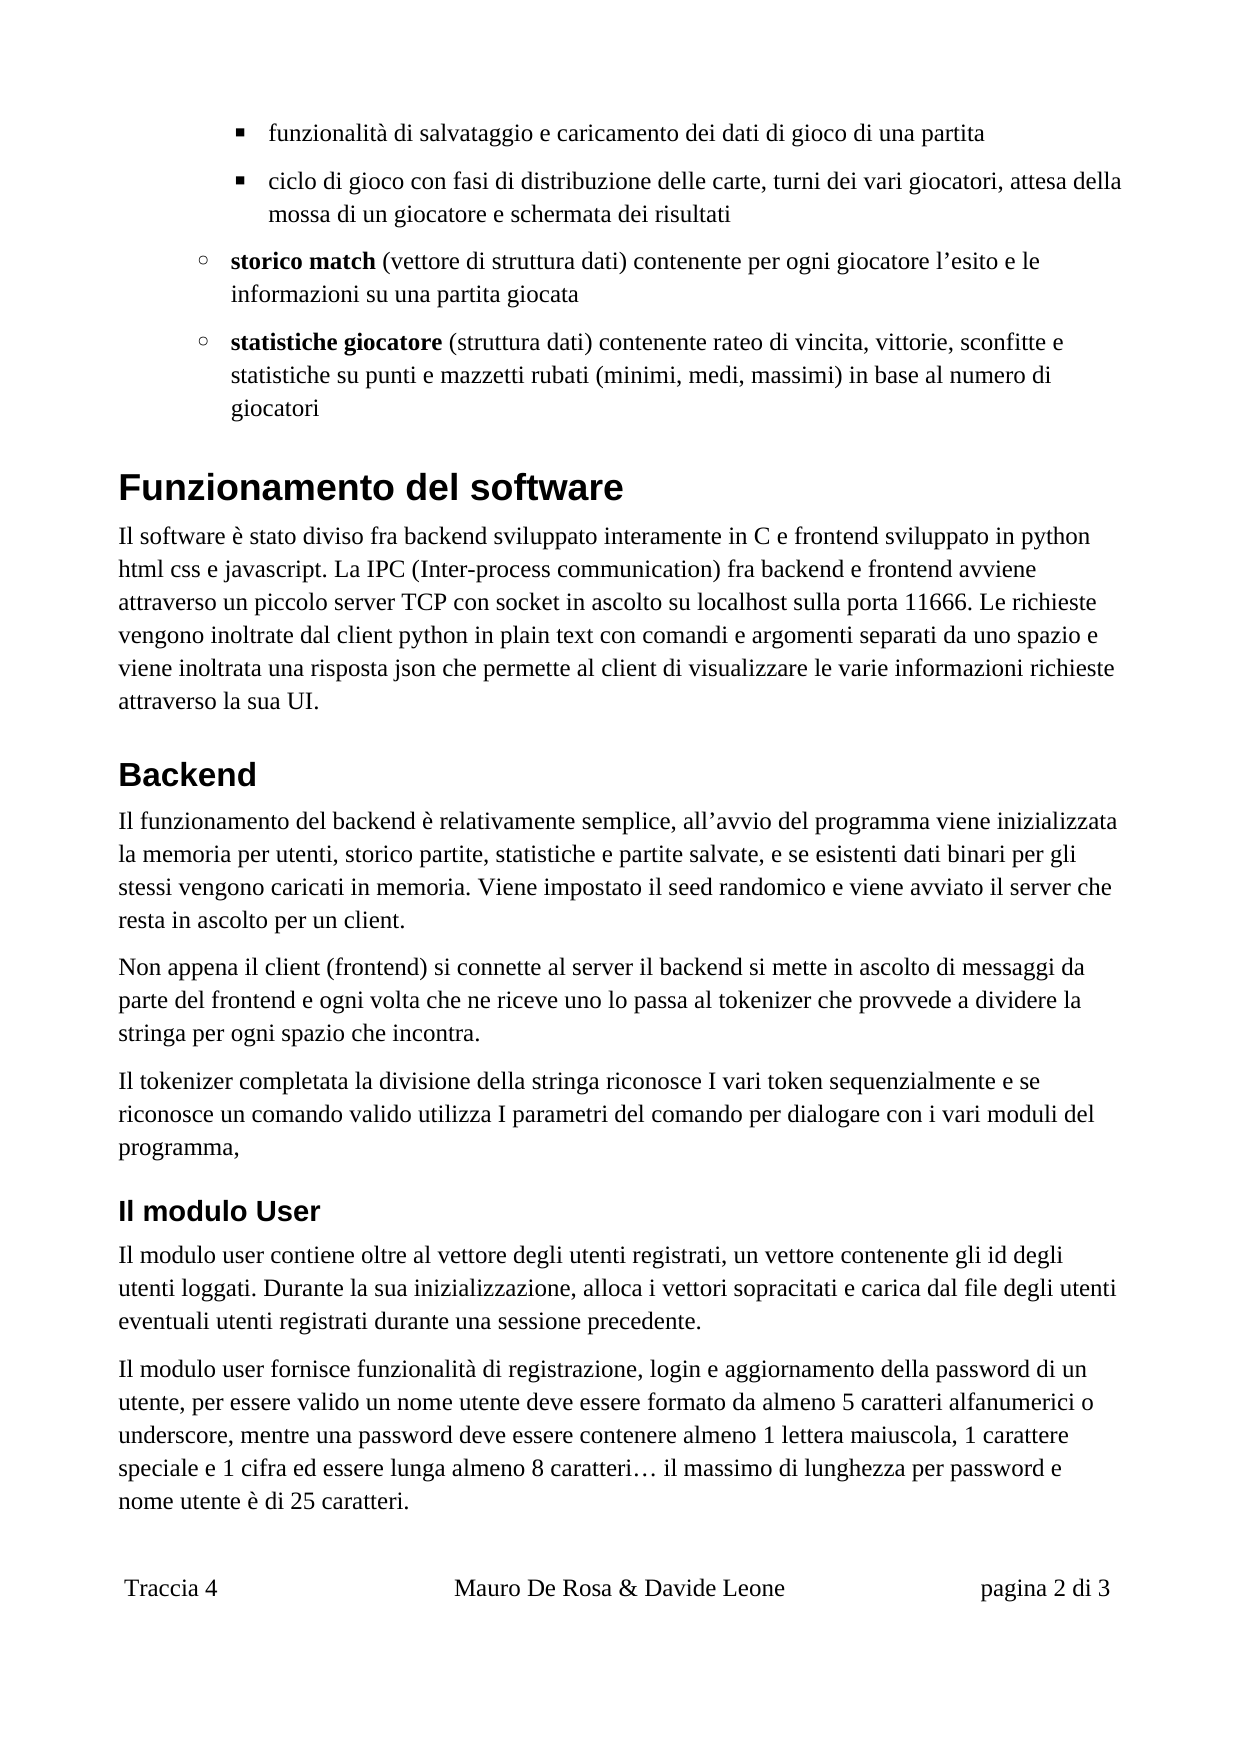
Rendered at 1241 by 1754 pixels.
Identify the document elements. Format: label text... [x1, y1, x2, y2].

subtitle Backend [118, 755, 1122, 793]
list storico match (vettore di struttura dati) contenente per ogni giocatore l’esito e le informazioni su una partita giocata [193, 246, 1122, 308]
list ciclo di gioco con fasi di distribuzione delle carte, turni dei vari giocatori, attesa della mossa di un giocatore e schermata dei risultati [231, 166, 1122, 227]
list funzionalità di salvataggio e caricamento dei dati di gioco di una partita [231, 118, 1122, 147]
list statistiche giocatore (struttura dati) contenente rateo di vincita, vittorie, sconfitte e statistiche su punti e mazzetti rubati (minimi, medi, massimi) in base al numero di giocatori [193, 327, 1122, 422]
text Il funzionamento del backend è relativamente semplice, all’avvio del programma viene inizializzata la memoria per utenti, storico partite, statistiche e partite salvate, e se esistenti dati binari per gli stessi vengono caricati in memoria. Viene impostato il seed randomico e viene avviato il server che resta in ascolto per un client. [118, 806, 1122, 933]
text Il tokenizer completata la divisione della stringa riconosce I vari token sequenzialmente e se riconosce un comando valido utilizza I parametri del comando per dialogare con i vari moduli del programma, [118, 1066, 1122, 1161]
subtitle Il modulo User [118, 1194, 1122, 1228]
text Il modulo user fornisce funzionalità di registrazione, login e aggiornamento della password di un utente, per essere valido un nome utente deve essere formato da almeno 5 caratteri alfanumerici o underscore, mentre una password deve essere contenere almeno 1 lettera maiuscola, 1 carattere speciale e 1 cifra ed essere lunga almeno 8 caratteri… il massimo di lunghezza per password e nome utente è di 25 caratteri. [118, 1354, 1122, 1515]
text Il software è stato diviso fra backend sviluppato interamente in C e frontend sviluppato in python html css e javascript. La IPC (Inter-process communication) fra backend e frontend avviene attraverso un piccolo server TCP con socket in ascolto su localhost sulla porta 11666. Le richieste vengono inoltrate dal client python in plain text con comandi e argomenti separati da uno spazio e viene inoltrata una risposta json che permette al client di visualizzare le varie informazioni richieste attraverso la sua UI. [118, 521, 1122, 715]
subtitle Funzionamento del software [118, 466, 1122, 509]
text Non appena il client (frontend) si connette al server il backend si mette in ascolto di messaggi da parte del frontend e ogni volta che ne riceve uno lo passa al tokenizer che provvede a dividere la stringa per ogni spazio che incontra. [118, 952, 1122, 1047]
text Il modulo user contiene oltre al vettore degli utenti registrati, un vettore contenente gli id degli utenti loggati. Durante la sua inizializzazione, alloca i vettori sopracitati e carica dal file degli utenti eventuali utenti registrati durante una sessione precedente. [118, 1240, 1122, 1335]
